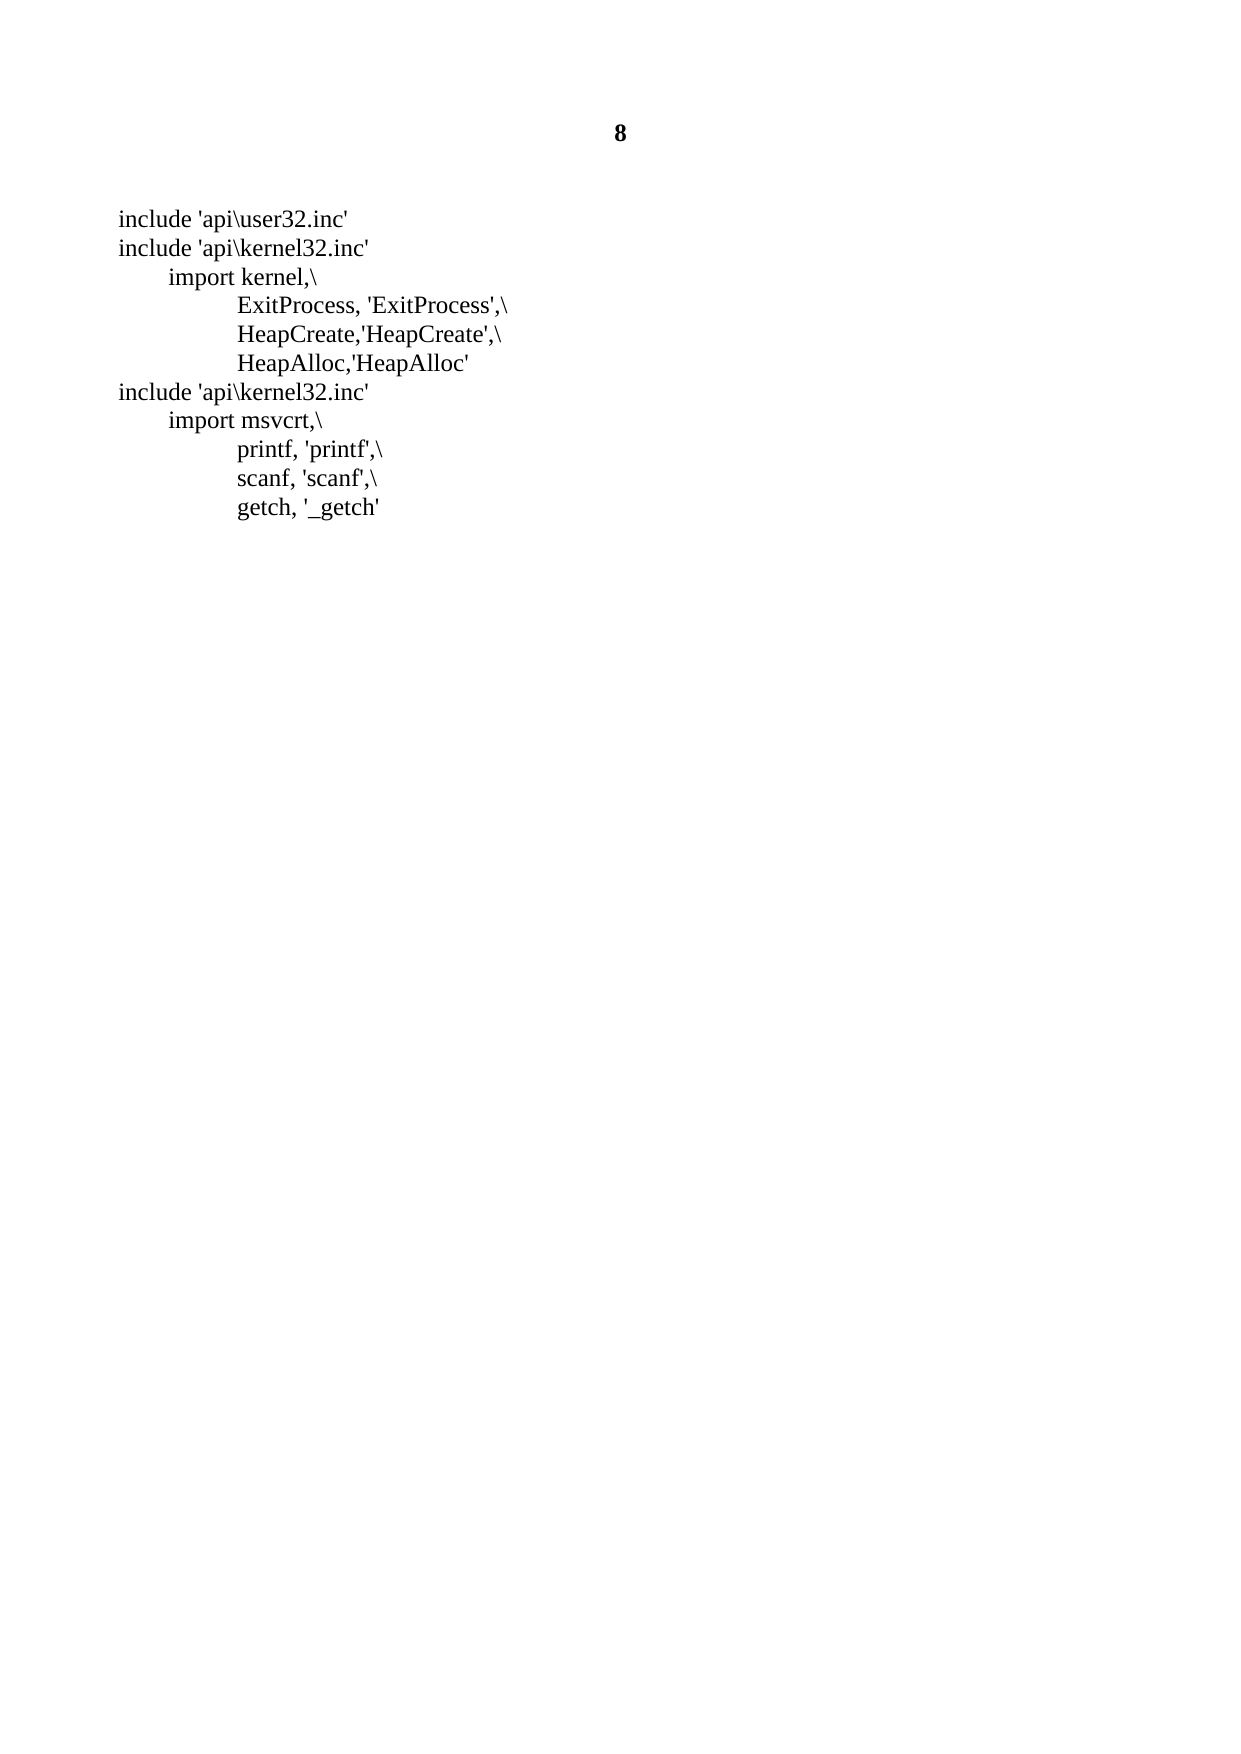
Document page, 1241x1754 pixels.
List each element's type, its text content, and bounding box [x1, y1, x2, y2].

text HeapCreate,'HeapCreate',\ [118, 319, 1122, 348]
text ExitProcess, 'ExitProcess',\ [118, 291, 1122, 319]
text include 'api\kernel32.inc' [118, 377, 1122, 406]
text printf, 'printf',\ [118, 434, 1122, 463]
text include 'api\user32.inc' [118, 204, 1122, 233]
text scanf, 'scanf',\ [118, 463, 1122, 492]
text HeapAlloc,'HeapAlloc' [118, 348, 1122, 377]
text getch, '_getch' [118, 492, 1122, 521]
text include 'api\kernel32.inc' [118, 233, 1122, 262]
text import msvcrt,\ [118, 406, 1122, 434]
text import kernel,\ [118, 262, 1122, 291]
